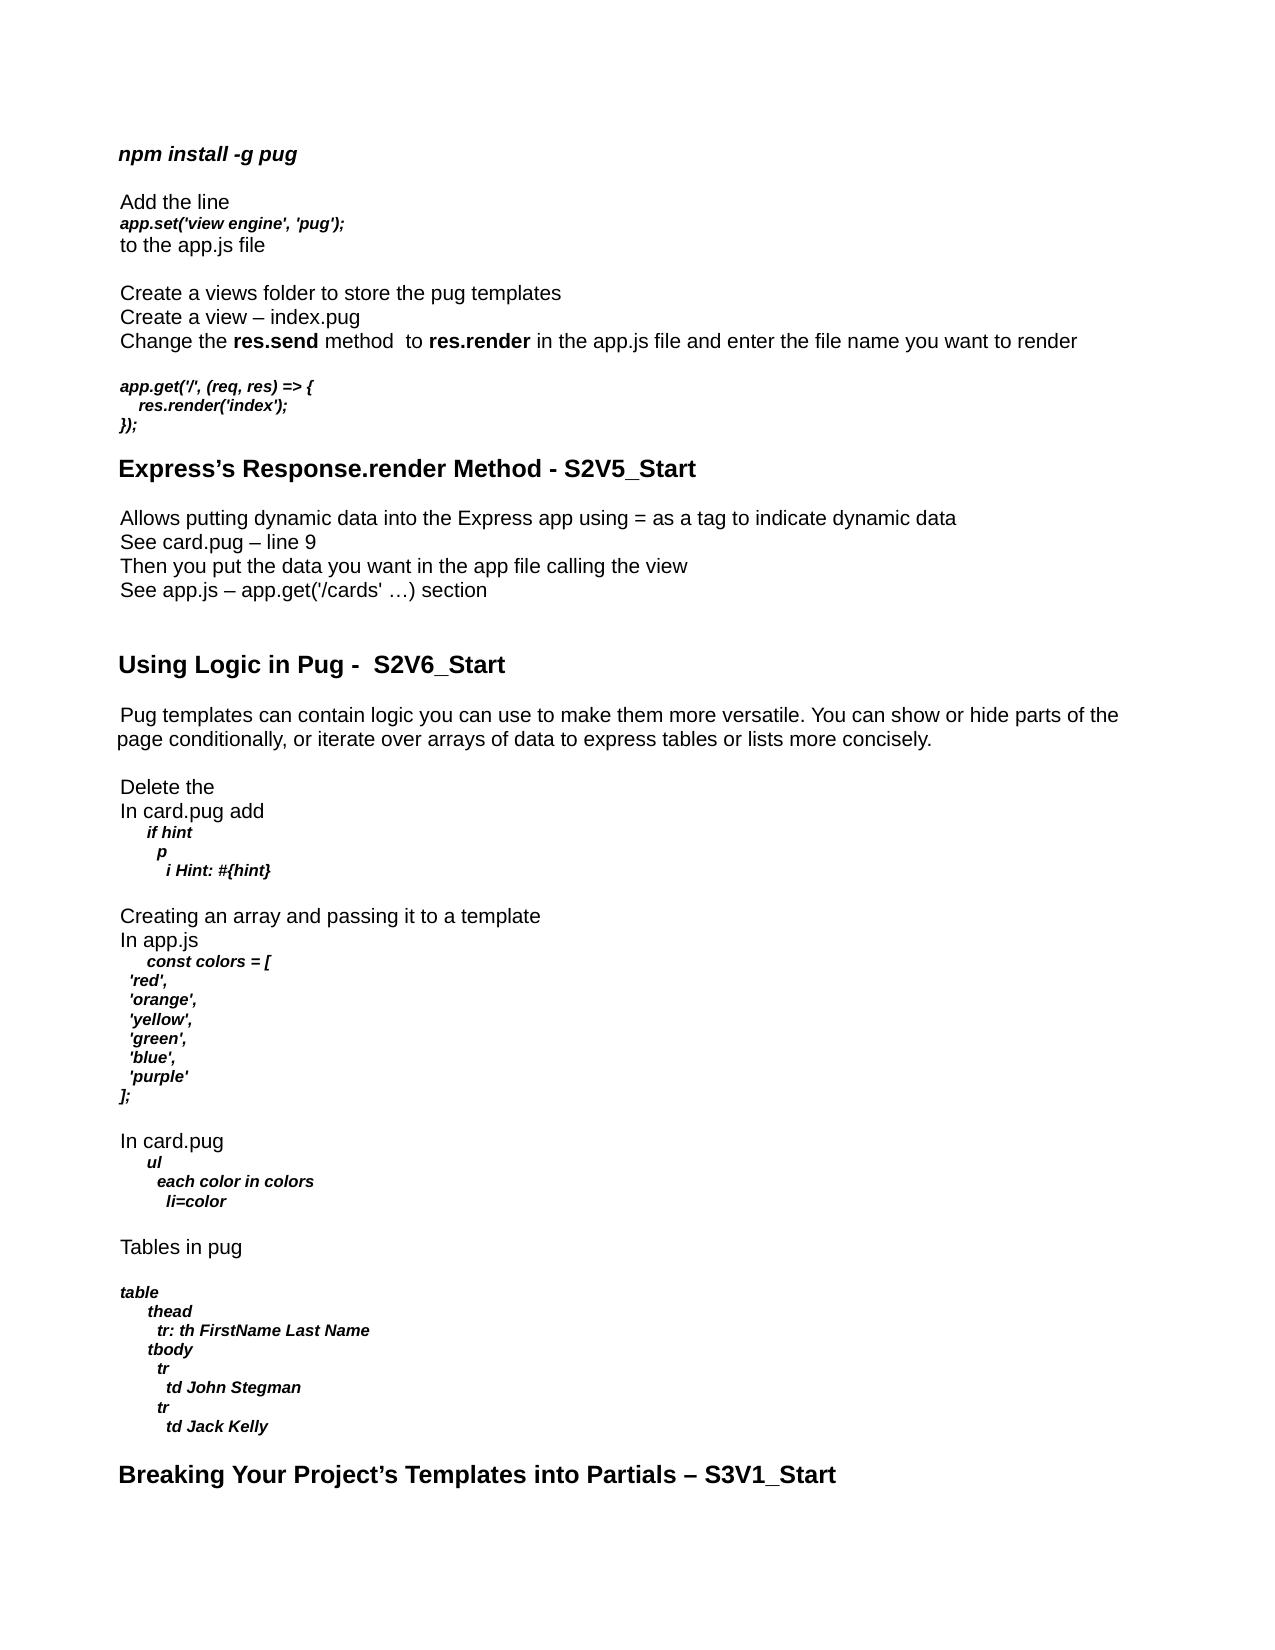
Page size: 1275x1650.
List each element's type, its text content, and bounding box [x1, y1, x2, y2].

text tr [117, 1359, 1157, 1378]
text Add the line [117, 190, 1157, 214]
text 'yellow', [117, 1009, 1157, 1028]
text In card.pug add [117, 798, 1157, 822]
text Tables in pug [117, 1234, 1157, 1258]
subtitle Using Logic in Pug - S2V6_Start [118, 650, 1157, 679]
text In app.js [117, 928, 1157, 952]
text td Jack Kelly [117, 1417, 1157, 1436]
text See app.js – app.get('/cards' …) section [117, 578, 1157, 602]
text }); [117, 415, 1157, 434]
text i Hint: #{hint} [117, 861, 1157, 880]
text Allows putting dynamic data into the Express app using = as a tag to indicate dynamic data [117, 506, 1157, 530]
text tbody [117, 1340, 1157, 1359]
text to the app.js file [117, 233, 1157, 257]
subtitle Express’s Response.render Method - S2V5_Start [118, 453, 1157, 482]
text Delete the [117, 774, 1157, 798]
text tr: th FirstName Last Name [117, 1321, 1157, 1340]
text See card.pug – line 9 [117, 530, 1157, 554]
text each color in colors [117, 1172, 1157, 1191]
text li=color [117, 1191, 1157, 1211]
text p [117, 842, 1157, 861]
text 'orange', [117, 990, 1157, 1009]
text ]; [117, 1086, 1157, 1105]
text tr [117, 1397, 1157, 1417]
text 'purple' [117, 1067, 1157, 1086]
text npm install -g pug [118, 142, 1157, 166]
text 'green', [117, 1028, 1157, 1048]
text if hint [117, 822, 1157, 842]
text table [117, 1282, 1157, 1302]
text Pug templates can contain logic you can use to make them more versatile. You can show or hide parts of the page conditionally, or iterate over arrays of data to express tables or lists more concisely. [117, 703, 1157, 751]
text Create a view – index.pug [117, 305, 1157, 329]
text td John Stegman [117, 1378, 1157, 1397]
text Change the res.send method to res.render in the app.js file and enter the file name you want to render [117, 329, 1157, 353]
subtitle Breaking Your Project’s Templates into Partials – S3V1_Start [118, 1460, 1157, 1488]
text Then you put the data you want in the app file calling the view [117, 554, 1157, 578]
text app.get('/', (req, res) => { [117, 377, 1157, 396]
text 'red', [117, 971, 1157, 990]
text Create a views folder to store the pug templates [117, 281, 1157, 305]
text const colors = [ [117, 952, 1157, 971]
text thead [117, 1302, 1157, 1321]
text 'blue', [117, 1048, 1157, 1067]
text app.set('view engine', 'pug'); [117, 214, 1157, 233]
text Creating an array and passing it to a template [117, 904, 1157, 928]
text ul [117, 1153, 1157, 1172]
text In card.pug [117, 1129, 1157, 1153]
text res.render('index'); [117, 396, 1157, 415]
